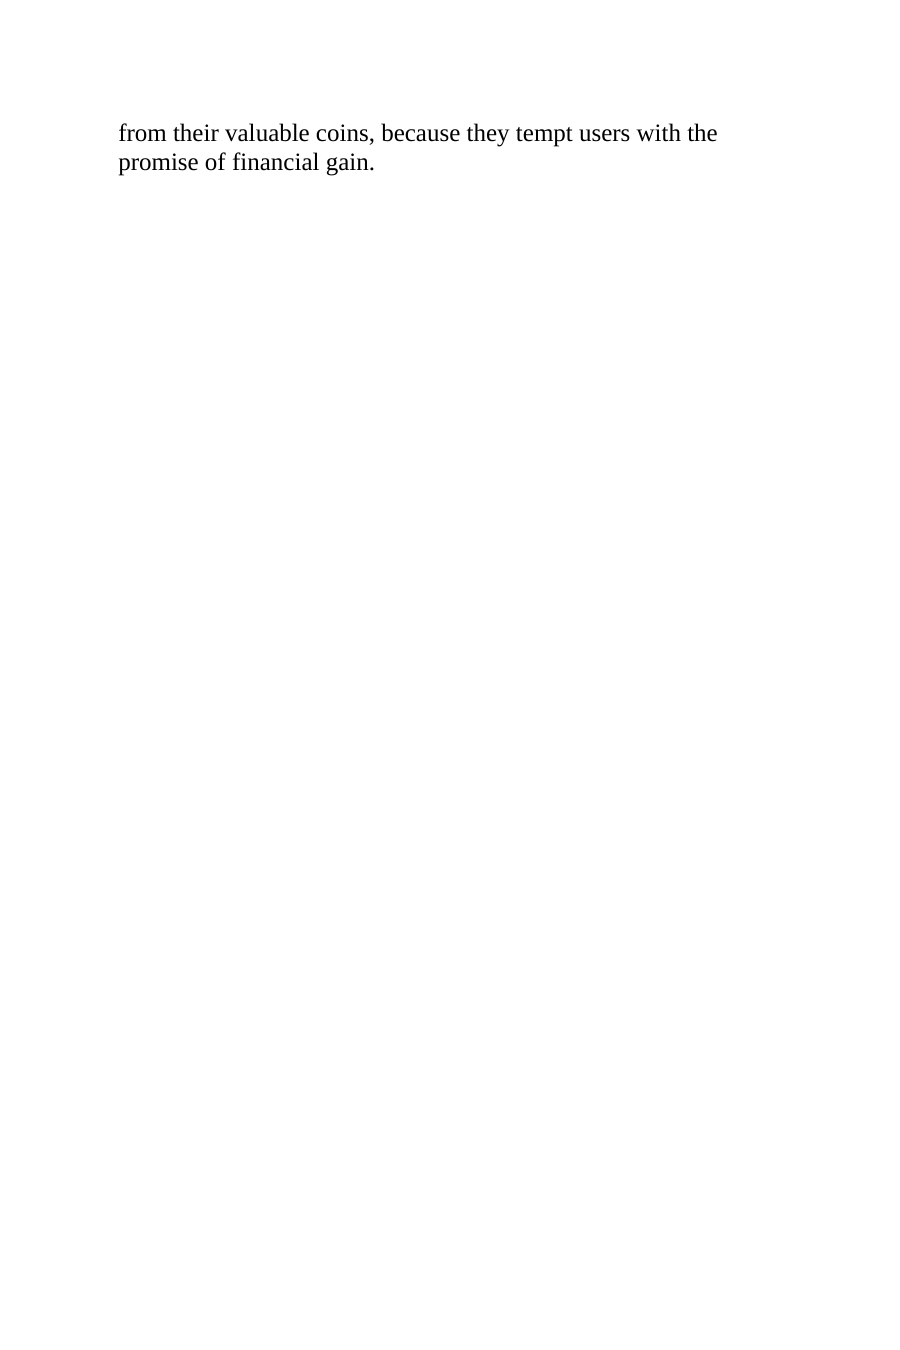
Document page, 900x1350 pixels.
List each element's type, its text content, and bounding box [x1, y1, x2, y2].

text from their valuable coins, because they tempt users with the promise of financial gain. [118, 118, 782, 176]
